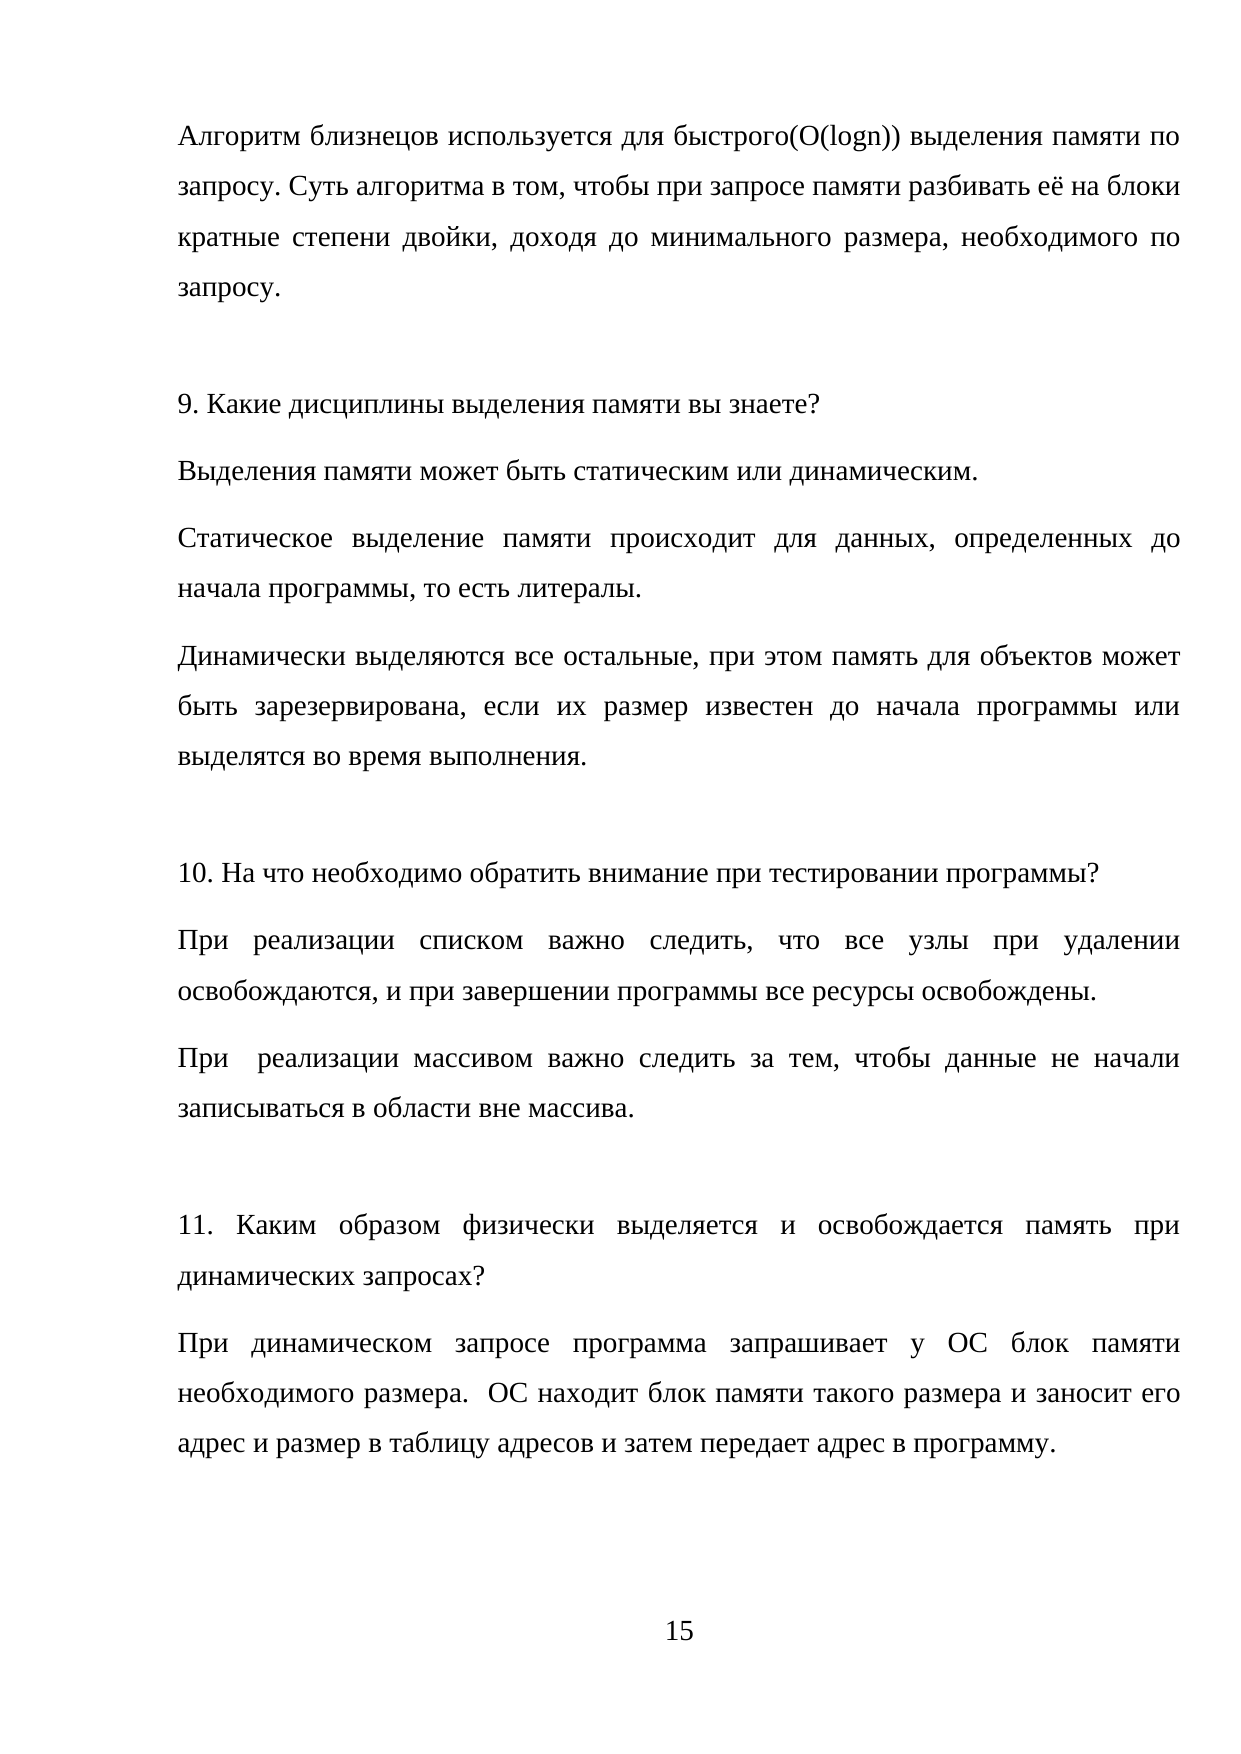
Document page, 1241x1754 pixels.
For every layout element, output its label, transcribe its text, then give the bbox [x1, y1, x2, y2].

list При реализации массивом важно следить за тем, чтобы данные не начали записываться в области вне массива. [177, 1040, 1181, 1124]
list Статическое выделение памяти происходит для данных, определенных до начала программы, то есть литералы. [177, 520, 1181, 604]
list 11. Каким образом физически выделяется и освобождается память при динамических запросах? [177, 1157, 1181, 1291]
list Выделения памяти может быть статическим или динамическим. [177, 453, 1181, 487]
list При динамическом запросе программа запрашивает у OC блок памяти необходимого размера. ОС находит блок памяти такого размера и заносит его адрес и размер в таблицу адресов и затем передает адрес в программу. [177, 1325, 1181, 1459]
list Динамически выделяются все остальные, при этом память для объектов может быть зарезервирована, если их размер известен до начала программы или выделятся во время выполнения. [177, 638, 1181, 772]
list Алгоритм близнецов используется для быстрого(O(logn)) выделения памяти по запросу. Суть алгоритма в том, чтобы при запросе памяти разбивать её на блоки кратные степени двойки, доходя до минимального размера, необходимого по запросу. [177, 118, 1181, 303]
list 10. На что необходимо обратить внимание при тестировании программы? [177, 805, 1181, 889]
list 9. Какие дисциплины выделения памяти вы знаете? [177, 336, 1181, 420]
list При реализации списком важно следить, что все узлы при удалении освобождаются, и при завершении программы все ресурсы освобождены. [177, 922, 1181, 1006]
